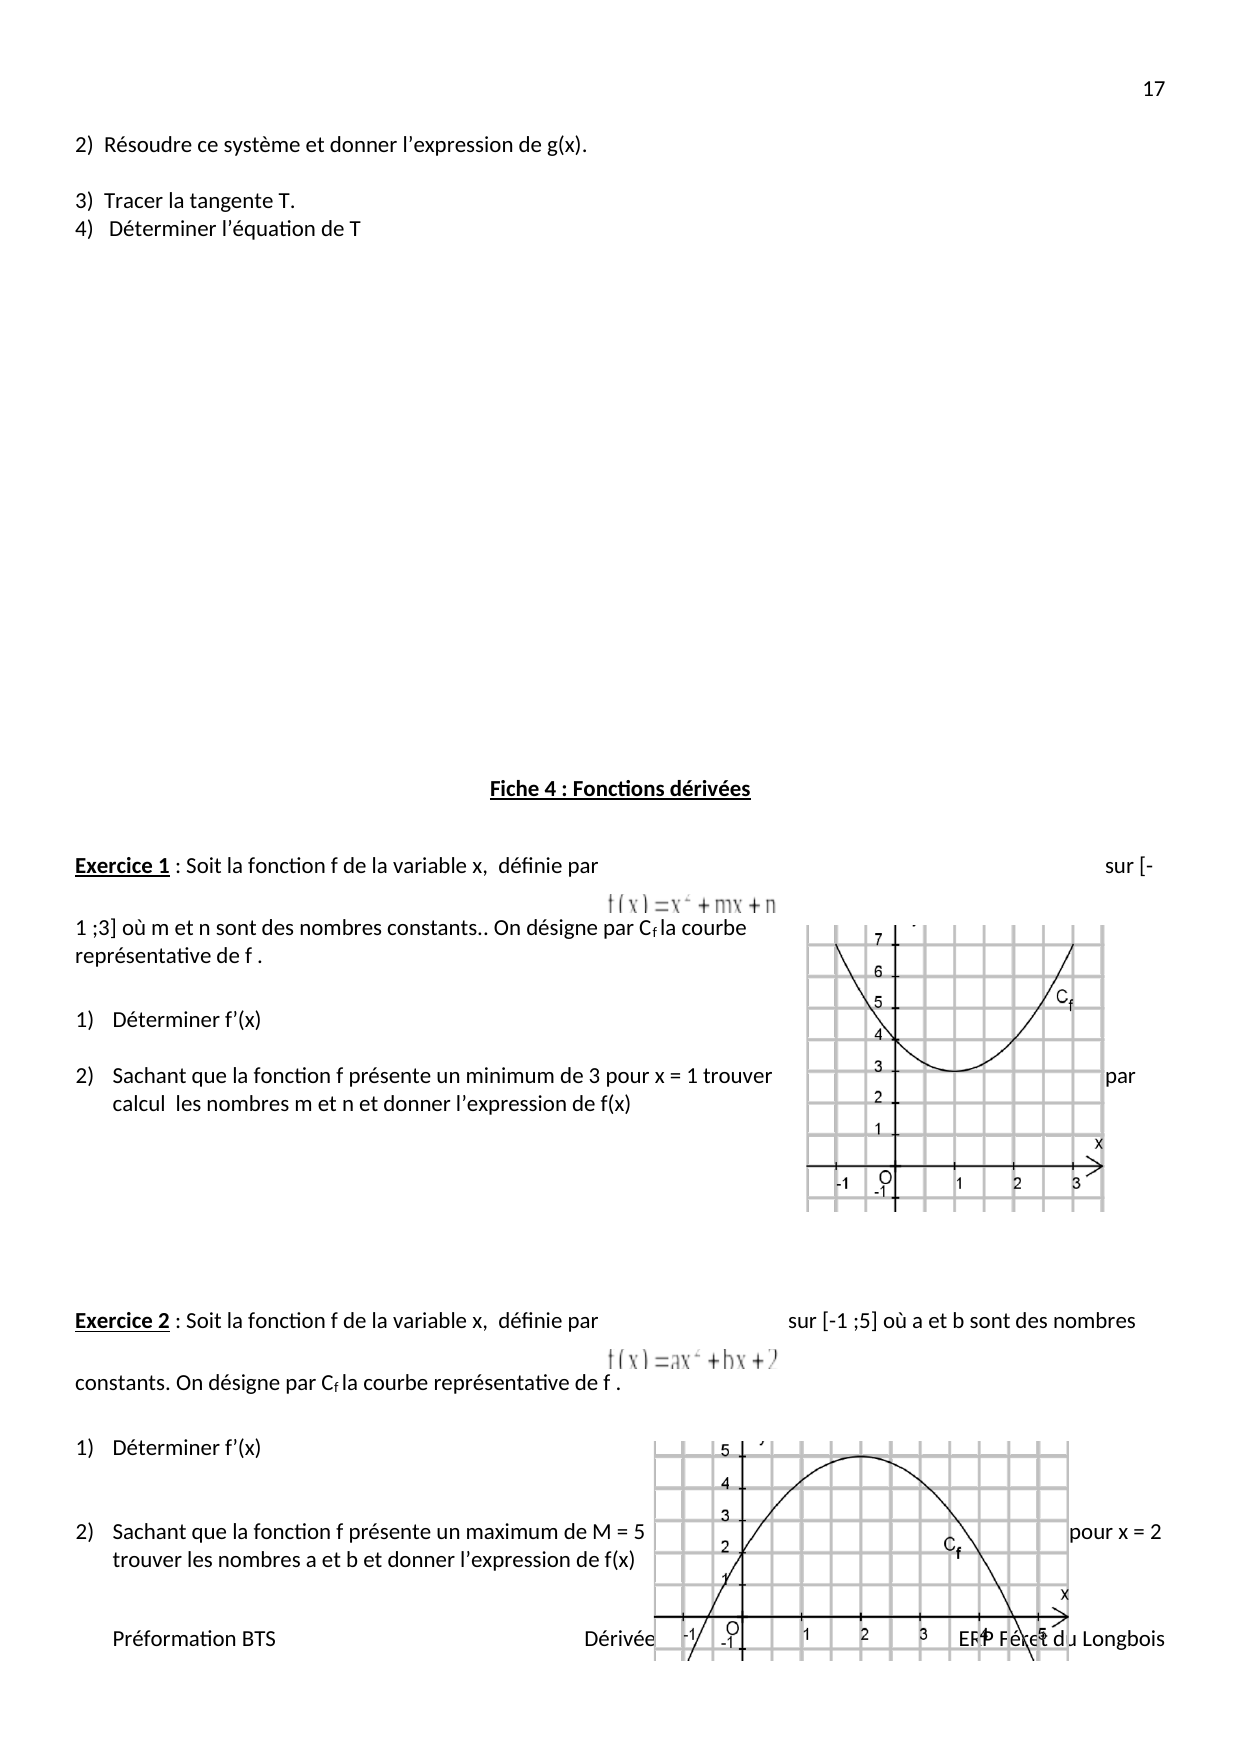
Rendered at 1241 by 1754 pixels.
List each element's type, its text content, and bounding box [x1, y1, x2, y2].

list [927, 1010, 953, 1033]
list [809, 1010, 834, 1033]
list [897, 1010, 922, 1033]
list Sachant que la fonction f présente un maximum de M = 5 pour x = 2 trouver les nombres a et b et donner l’expression de f(x) [1069, 1517, 1165, 1573]
list [868, 1010, 887, 1033]
list Sachant que la fonction f présente un minimum de 3 pour x = 1 trouver par calcul les nombres m et n et donner l’expression de f(x) [75, 1061, 806, 1117]
list [839, 1010, 864, 1033]
list [986, 1010, 1011, 1033]
list [1105, 1005, 1165, 1033]
text Exercice 1 : Soit la fonction f de la variable x, définie par sur [-1 ;3] où m et n sont des nombres constants.. On désigne par Cf la courbe représentative de f . [75, 851, 1165, 969]
text 4) Déterminer l’équation de T [75, 214, 1165, 242]
list [1045, 1010, 1071, 1033]
list [1023, 1010, 1041, 1033]
list Sachant que la fonction f présente un minimum de 3 pour x = 1 trouver par calcul les nombres m et n et donner l’expression de f(x) [1105, 1061, 1165, 1117]
list [957, 1010, 982, 1033]
text 3) Tracer la tangente T. [75, 186, 1165, 214]
text 2) Résoudre ce système et donner l’expression de g(x). [75, 130, 1165, 158]
list [1016, 1010, 1035, 1033]
list [1075, 1010, 1100, 1033]
list Déterminer f’(x) [75, 1433, 1165, 1461]
list [874, 1010, 893, 1033]
text Fiche 4 : Fonctions dérivées [75, 774, 1165, 802]
list Sachant que la fonction f présente un maximum de M = 5 pour x = 2 trouver les nombres a et b et donner l’expression de f(x) [75, 1517, 653, 1573]
list Déterminer f’(x) [75, 1005, 806, 1033]
text Exercice 2 : Soit la fonction f de la variable x, définie par sur [-1 ;5] où a et b sont des nombres constants. On désigne par Cf la courbe représentative de f . [75, 1306, 1165, 1396]
